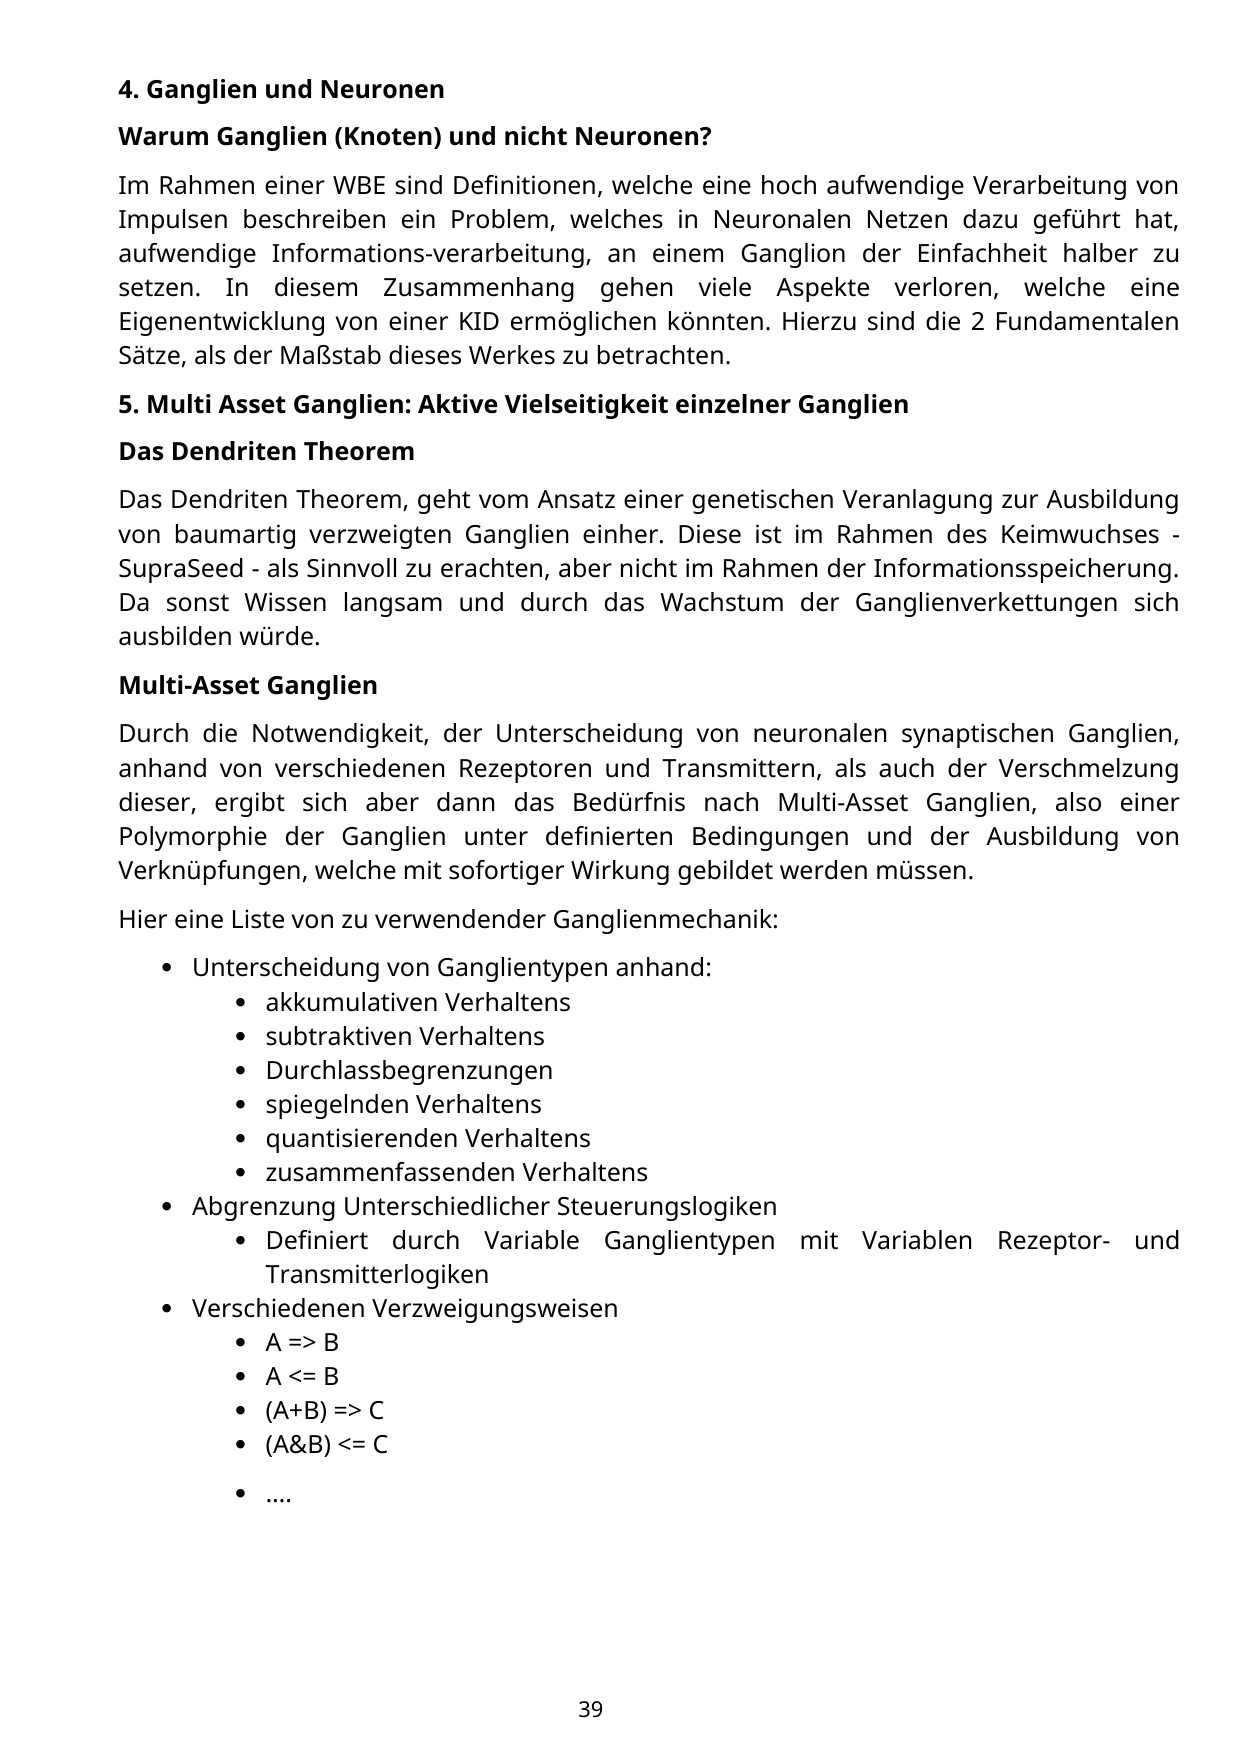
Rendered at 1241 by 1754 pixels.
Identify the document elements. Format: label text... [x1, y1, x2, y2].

list akkumulativen Verhaltens [236, 984, 1181, 1018]
text Das Dendriten Theorem [118, 433, 1181, 467]
text Durch die Notwendigkeit, der Unterscheidung von neuronalen synaptischen Ganglien, anhand von verschiedenen Rezeptoren und Transmittern, als auch der Verschmelzung dieser, ergibt sich aber dann das Bedürfnis nach Multi-Asset Ganglien, also einer Polymorphie der Ganglien unter definierten Bedingungen und der Ausbildung von Verknüpfungen, welche mit sofortiger Wirkung gebildet werden müssen. [118, 716, 1181, 886]
list subtraktiven Verhaltens [236, 1018, 1181, 1052]
list Durchlassbegrenzungen [236, 1052, 1181, 1086]
list (A&B) <= C [236, 1427, 1181, 1461]
list Verschiedenen Verzweigungsweisen [162, 1291, 1181, 1325]
subtitle 5. Multi Asset Ganglien: Aktive Vielseitigkeit einzelner Ganglien [118, 386, 1181, 421]
list A <= B [236, 1359, 1181, 1393]
list (A+B) => C [236, 1393, 1181, 1427]
text Das Dendriten Theorem, geht vom Ansatz einer genetischen Veranlagung zur Ausbildung von baumartig verzweigten Ganglien einher. Diese ist im Rahmen des Keimwuchses - SupraSeed - als Sinnvoll zu erachten, aber nicht im Rahmen der Informationsspeicherung. Da sonst Wissen langsam und durch das Wachstum der Ganglienverkettungen sich ausbilden würde. [118, 482, 1181, 652]
list Abgrenzung Unterschiedlicher Steuerungslogiken [162, 1188, 1181, 1223]
list Unterscheidung von Ganglientypen anhand: [162, 950, 1181, 984]
list Definiert durch Variable Ganglientypen mit Variablen Rezeptor- und Transmitterlogiken [236, 1223, 1181, 1291]
subtitle 4. Ganglien und Neuronen [118, 72, 1181, 106]
text Hier eine Liste von zu verwendender Ganglienmechanik: [118, 901, 1181, 935]
text Warum Ganglien (Knoten) und nicht Neuronen? [118, 118, 1181, 152]
text Im Rahmen einer WBE sind Definitionen, welche eine hoch aufwendige Verarbeitung von Impulsen beschreiben ein Problem, welches in Neuronalen Netzen dazu geführt hat, aufwendige Informations-verarbeitung, an einem Ganglion der Einfachheit halber zu setzen. In diesem Zusammenhang gehen viele Aspekte verloren, welche eine Eigenentwicklung von einer KID ermöglichen könnten. Hierzu sind die 2 Fundamentalen Sätze, als der Maßstab dieses Werkes zu betrachten. [118, 167, 1181, 372]
text Multi-Asset Ganglien [118, 667, 1181, 701]
list spiegelnden Verhaltens [236, 1086, 1181, 1120]
list A => B [236, 1325, 1181, 1359]
list …. [236, 1476, 1181, 1510]
list zusammenfassenden Verhaltens [236, 1154, 1181, 1188]
list quantisierenden Verhaltens [236, 1120, 1181, 1154]
